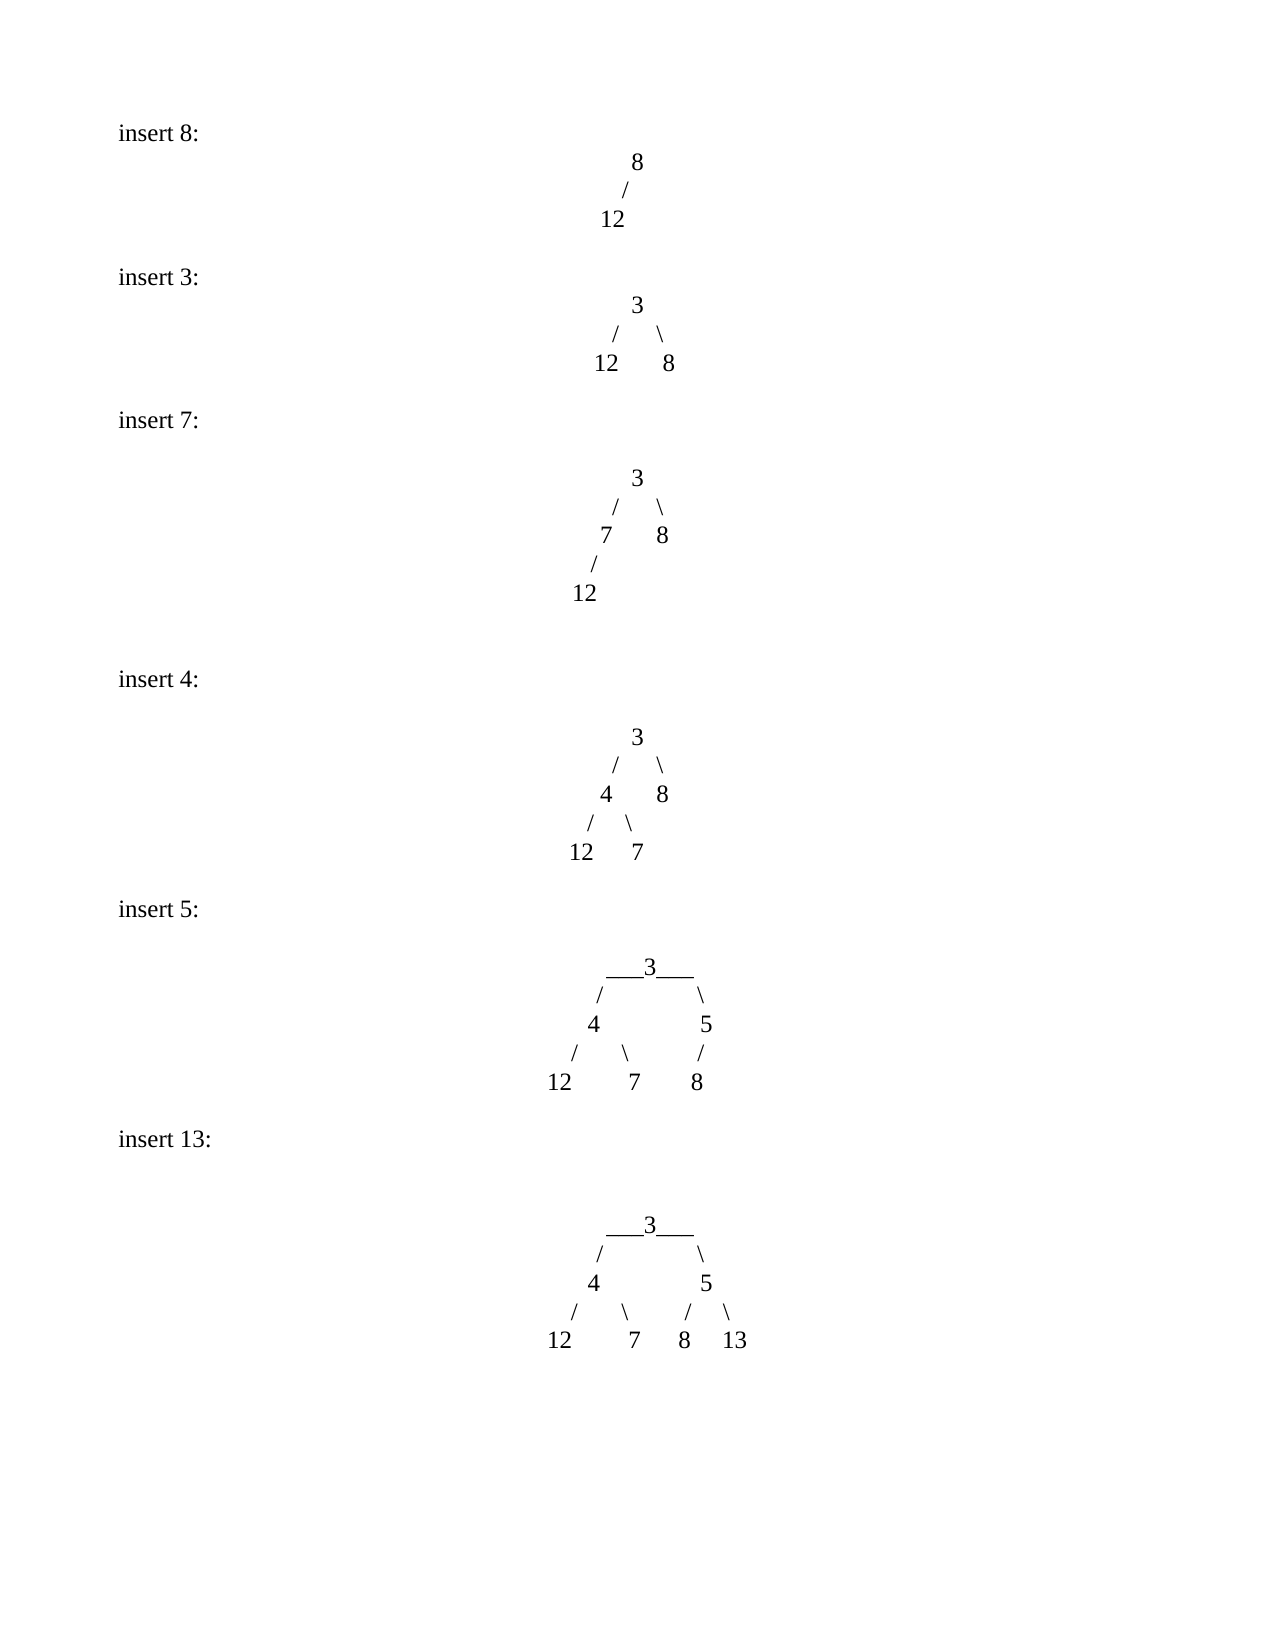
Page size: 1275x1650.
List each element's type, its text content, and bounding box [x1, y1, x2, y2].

text insert 7: [118, 406, 1157, 434]
text ___3___ [118, 1211, 1157, 1239]
text 12 7 8 [118, 1067, 1157, 1096]
text / \ / [118, 1038, 1157, 1067]
text 12 8 [118, 348, 1157, 377]
text 4 8 [118, 779, 1157, 808]
text 3 [118, 463, 1157, 492]
text insert 5: [118, 894, 1157, 923]
text 12 7 [118, 837, 1157, 866]
text 4 5 [118, 1268, 1157, 1297]
text / [118, 549, 1157, 578]
text 12 [118, 204, 1157, 233]
text 12 [118, 578, 1157, 607]
text ___3___ [118, 952, 1157, 981]
text 3 [118, 291, 1157, 319]
text / [118, 176, 1157, 204]
text / \ [118, 751, 1157, 779]
text 7 8 [118, 521, 1157, 549]
text / \ [118, 492, 1157, 521]
text 3 [118, 722, 1157, 751]
text / \ / \ [118, 1297, 1157, 1326]
text / \ [118, 319, 1157, 348]
text insert 13: [118, 1124, 1157, 1153]
text insert 3: [118, 262, 1157, 291]
text 8 [118, 147, 1157, 176]
text insert 8: [118, 118, 1157, 147]
text insert 4: [118, 664, 1157, 693]
text / \ [118, 981, 1157, 1009]
text 4 5 [118, 1009, 1157, 1038]
text / \ [118, 808, 1157, 837]
text / \ [118, 1239, 1157, 1268]
text 12 7 8 13 [118, 1326, 1157, 1354]
